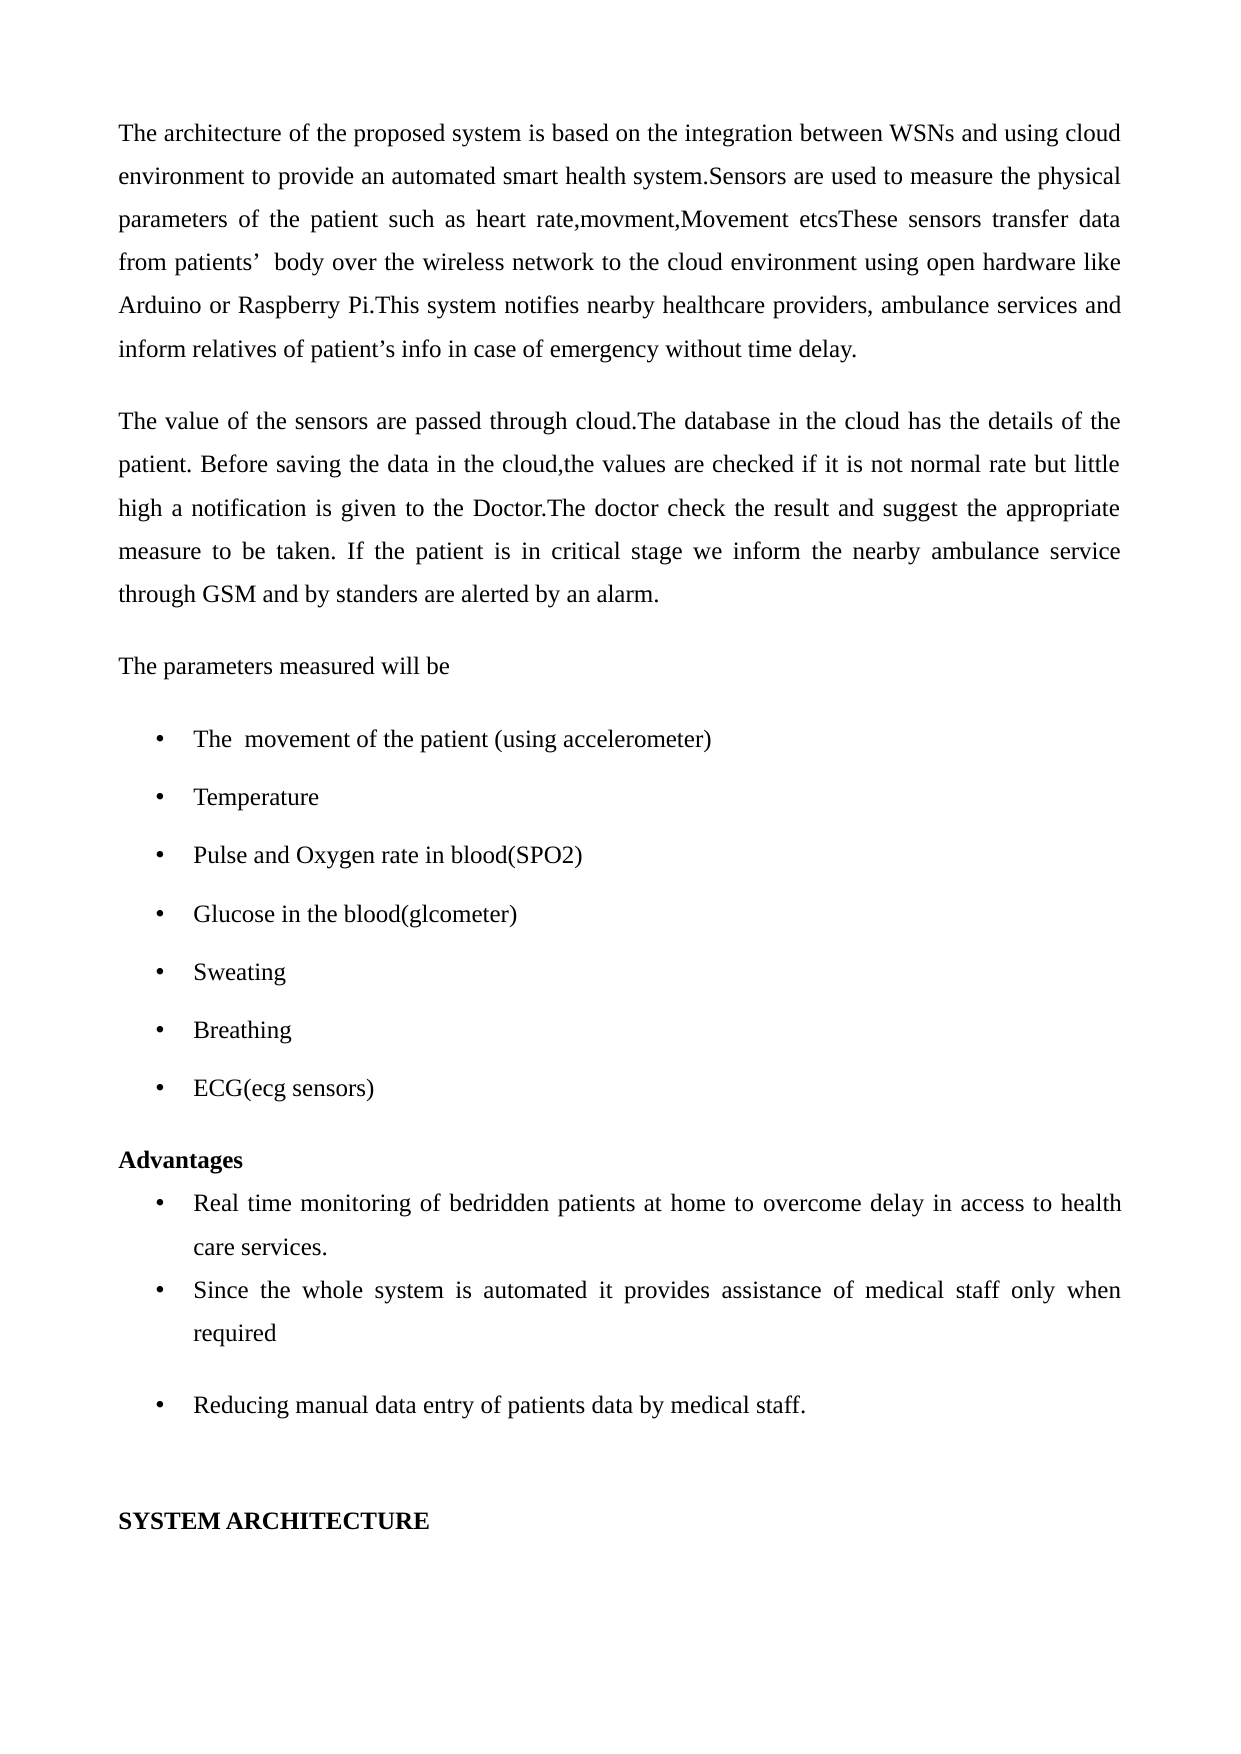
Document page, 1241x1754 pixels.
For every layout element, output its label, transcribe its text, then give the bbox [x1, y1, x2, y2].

list Sweating [156, 957, 1122, 986]
list Real time monitoring of bedridden patients at home to overcome delay in access to health care services. [156, 1188, 1122, 1260]
list ECG(ecg sensors) [156, 1073, 1122, 1102]
list Temperature [156, 782, 1122, 811]
list Pulse and Oxygen rate in blood(SPO2) [156, 841, 1122, 869]
text The parameters measured will be [118, 651, 1122, 680]
list Since the whole system is automated it provides assistance of medical staff only when required [156, 1275, 1122, 1347]
text The architecture of the proposed system is based on the integration between WSNs and using cloud environment to provide an automated smart health system.Sensors are used to measure the physical parameters of the patient such as heart rate,movment,Movement etcsThese sensors transfer data from patients’ body over the wireless network to the cloud environment using open hardware like Arduino or Raspberry Pi.This system notifies nearby healthcare providers, ambulance services and inform relatives of patient’s info in case of emergency without time delay. [118, 118, 1122, 362]
text SYSTEM ARCHITECTURE [118, 1506, 1122, 1535]
text The value of the sensors are passed through cloud.The database in the cloud has the details of the patient. Before saving the data in the cloud,the values are checked if it is not normal rate but little high a notification is given to the Doctor.The doctor check the result and suggest the appropriate measure to be taken. If the patient is in critical stage we inform the nearby ambulance service through GSM and by standers are alerted by an alarm. [118, 406, 1122, 608]
list Reducing manual data entry of patients data by medical staff. [156, 1390, 1122, 1419]
text Advantages [118, 1145, 1122, 1174]
list The movement of the patient (using accelerometer) [156, 724, 1122, 753]
list Breathing [156, 1015, 1122, 1044]
list Glucose in the blood(glcometer) [156, 899, 1122, 927]
